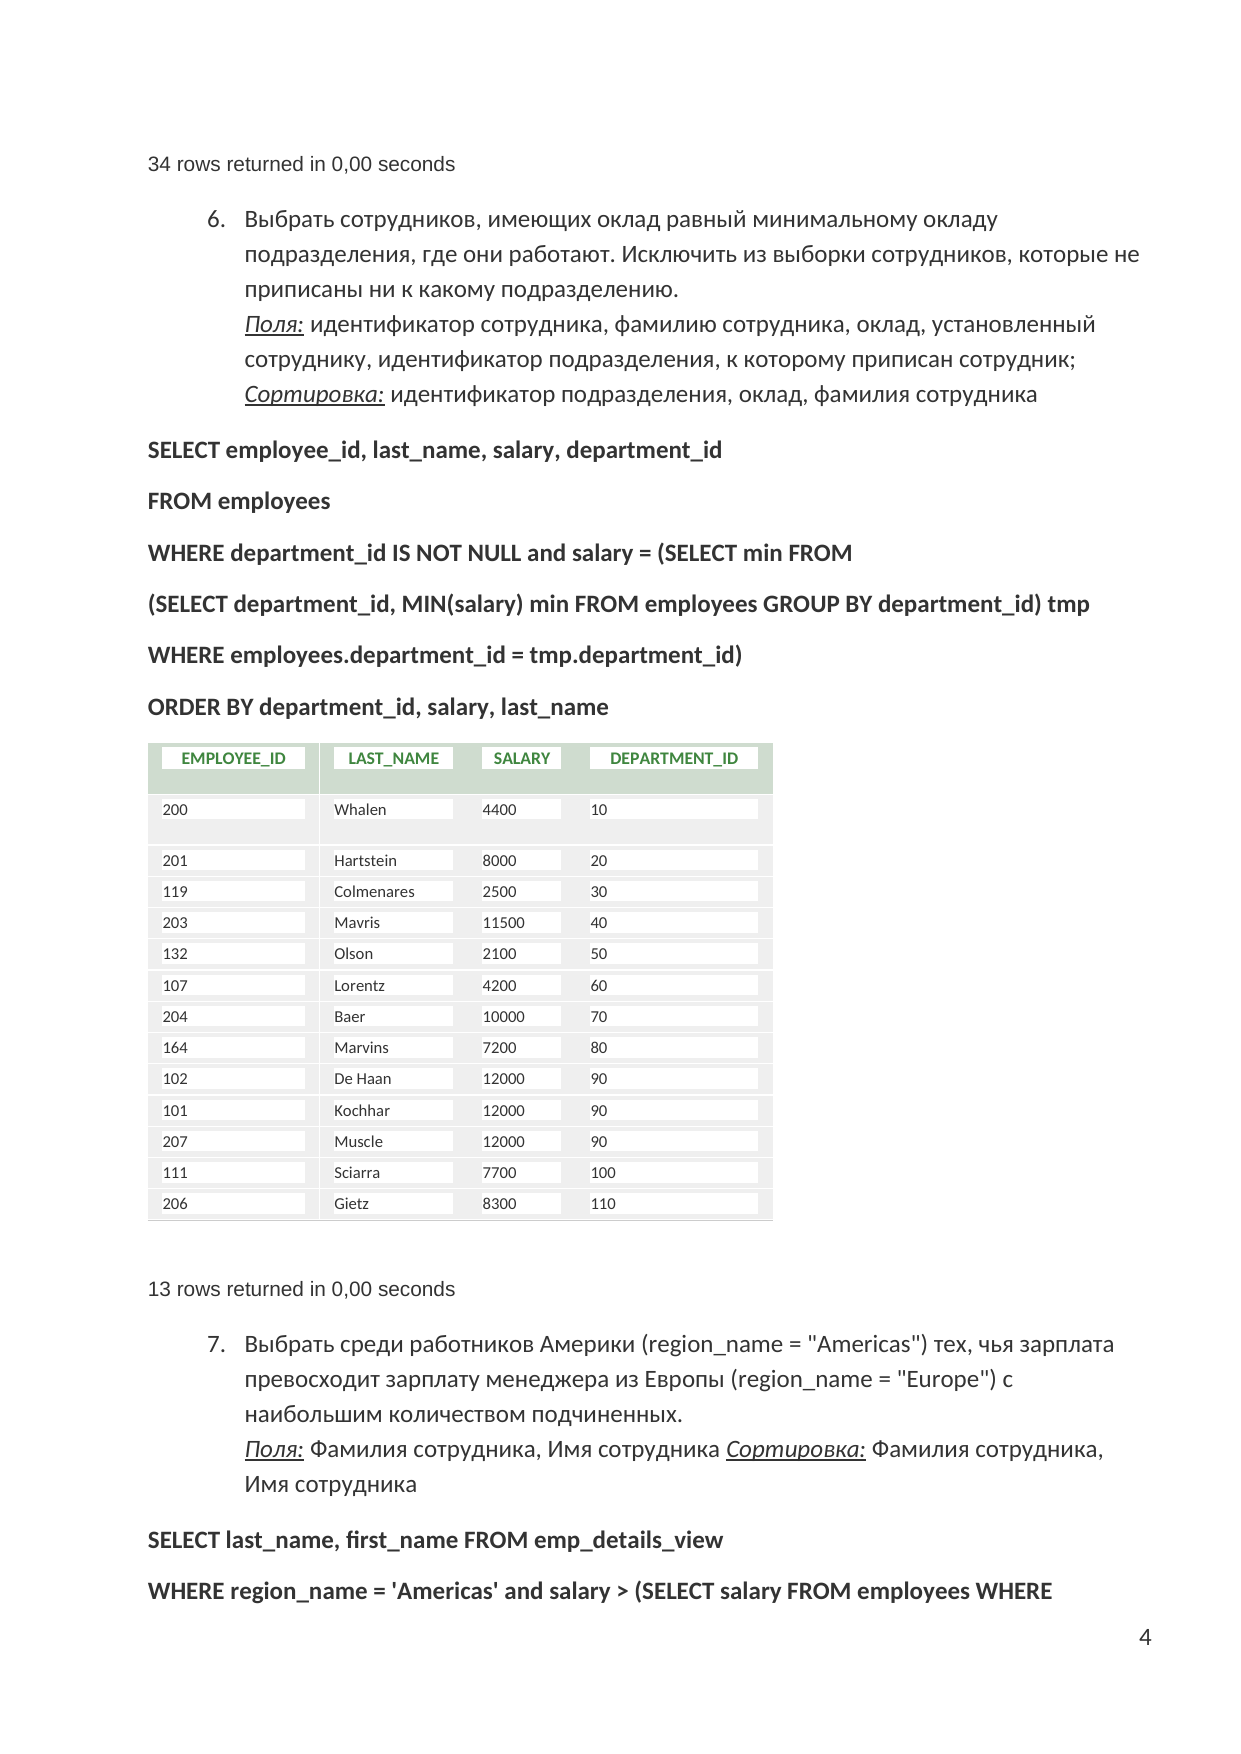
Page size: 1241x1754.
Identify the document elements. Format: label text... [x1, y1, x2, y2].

table_cell 2100 [468, 939, 576, 969]
text SELECT employee_id, last_name, salary, department_id [148, 434, 1152, 464]
text WHERE region_name = 'Americas' and salary > (SELECT salary FROM employees WHERE [148, 1575, 1152, 1606]
table_cell 2500 [468, 877, 576, 907]
table_cell 60 [576, 971, 773, 1001]
table_cell 7200 [468, 1033, 576, 1063]
table_header DEPARTMENT_ID [576, 743, 773, 794]
table_cell 90 [576, 1064, 773, 1094]
table_cell 206 [148, 1189, 319, 1219]
text SELECT last_name, first_name FROM emp_details_view [148, 1524, 1152, 1554]
table_cell 132 [148, 939, 319, 969]
table_cell 4200 [468, 971, 576, 1001]
table_cell 107 [148, 971, 319, 1001]
table_cell Baer [320, 1002, 468, 1032]
table_cell Muscle [320, 1127, 468, 1157]
table_cell 10 [576, 795, 773, 844]
text WHERE employees.department_id = tmp.department_id) [148, 639, 1152, 670]
table_header SALARY [468, 743, 576, 794]
text (SELECT department_id, MIN(salary) min FROM employees GROUP BY department_id) tmp [148, 588, 1152, 619]
table_cell 164 [148, 1033, 319, 1063]
table_cell 207 [148, 1127, 319, 1157]
table_cell 111 [148, 1158, 319, 1188]
table_cell 10000 [468, 1002, 576, 1032]
text FROM employees [148, 485, 1152, 516]
text WHERE department_id IS NOT NULL and salary = (SELECT min FROM [148, 537, 1152, 567]
table_cell 119 [148, 877, 319, 907]
table_cell 102 [148, 1064, 319, 1094]
text ORDER BY department_id, salary, last_name [148, 691, 1152, 721]
table_cell 90 [576, 1096, 773, 1126]
table_cell Lorentz [320, 971, 468, 1001]
table_cell 12000 [468, 1064, 576, 1094]
table_header LAST_NAME [320, 743, 468, 794]
table_cell De Haan [320, 1064, 468, 1094]
table_cell 203 [148, 908, 319, 938]
table_cell Kochhar [320, 1096, 468, 1126]
table_cell 101 [148, 1096, 319, 1126]
table_cell 30 [576, 877, 773, 907]
table_cell Whalen [320, 795, 468, 844]
table_cell 20 [576, 846, 773, 876]
table_cell 40 [576, 908, 773, 938]
table_cell 70 [576, 1002, 773, 1032]
table_cell Gietz [320, 1189, 468, 1219]
table_cell Marvins [320, 1033, 468, 1063]
table_cell Olson [320, 939, 468, 969]
table_cell 12000 [468, 1096, 576, 1126]
table_cell 12000 [468, 1127, 576, 1157]
list Выбрать сотрудников, имеющих оклад равный минимальному окладу подразделения, где они работают. Исключить из выборки сотрудников, которые не приписаны ни к какому подразделению. Поля: идентификатор сотрудника, фамилию сотрудника, оклад, установленный сотруднику, идентификатор подразделения, к которому приписан сотрудник; Сортировка: идентификатор подразделения, оклад, фамилия сотрудника [207, 203, 1152, 409]
table_cell Colmenares [320, 877, 468, 907]
table_cell 90 [576, 1127, 773, 1157]
table_cell 200 [148, 795, 319, 844]
table_cell Hartstein [320, 846, 468, 876]
table_cell 8000 [468, 846, 576, 876]
table_cell 11500 [468, 908, 576, 938]
table_cell 50 [576, 939, 773, 969]
table_cell 4400 [468, 795, 576, 844]
table_cell 201 [148, 846, 319, 876]
list Выбрать среди работников Америки (region_name = "Americas") тех, чья зарплата превосходит зарплату менеджера из Европы (region_name = "Europe") с наибольшим количеством подчиненных. Поля: Фамилия сотрудника, Имя сотрудника Сортировка: Фамилия сотрудника, Имя сотрудника [207, 1328, 1152, 1498]
table_cell 8300 [468, 1189, 576, 1219]
table_cell 204 [148, 1002, 319, 1032]
table_header EMPLOYEE_ID [148, 743, 319, 794]
table_cell Mavris [320, 908, 468, 938]
table_cell 7700 [468, 1158, 576, 1188]
table_cell Sciarra [320, 1158, 468, 1188]
table_cell 80 [576, 1033, 773, 1063]
table_cell 110 [576, 1189, 773, 1219]
table_cell 100 [576, 1158, 773, 1188]
